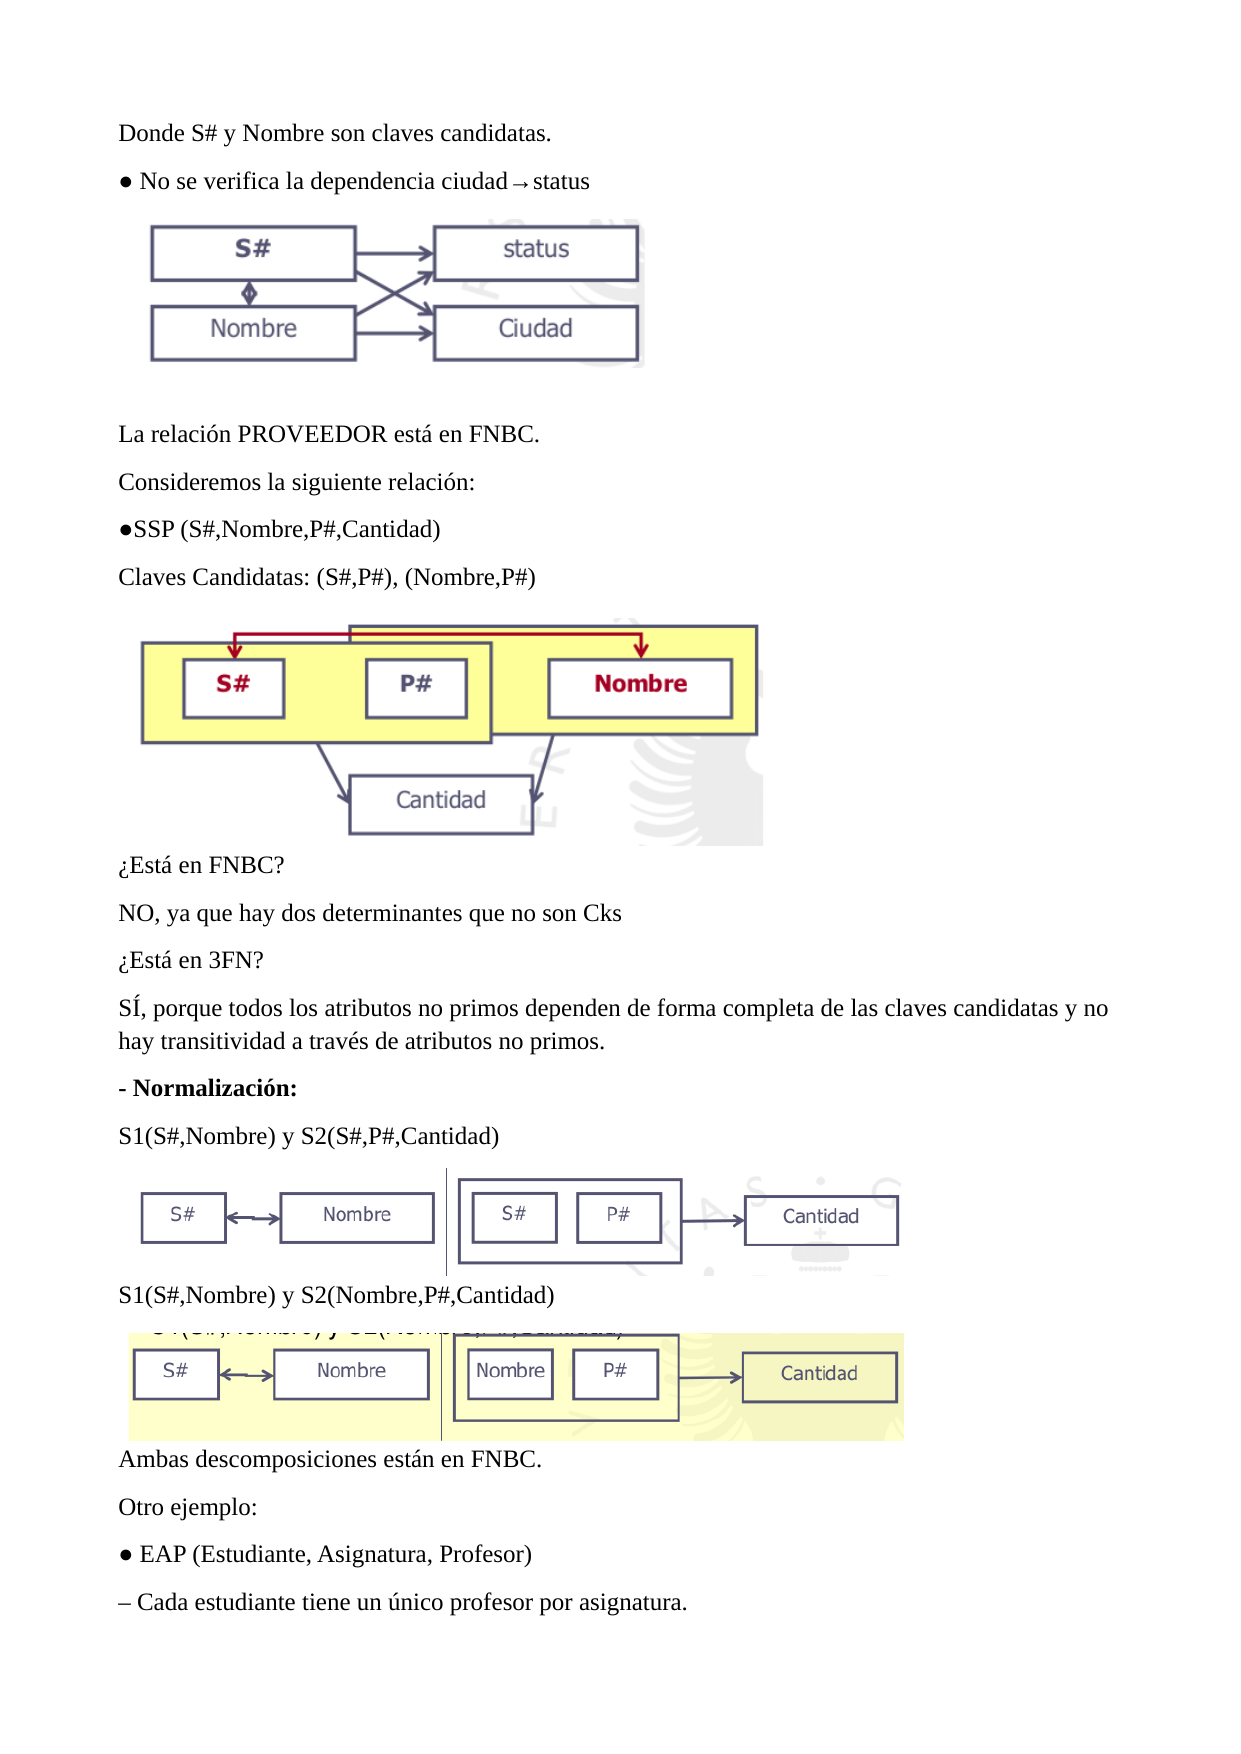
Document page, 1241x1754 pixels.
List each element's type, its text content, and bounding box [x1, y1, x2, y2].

text NO, ya que hay dos determinantes que no son Cks [118, 898, 1122, 926]
text Ambas descomposiciones están en FNBC. [118, 1328, 1122, 1473]
text ¿Está en 3FN? [118, 945, 1122, 974]
text Otro ejemplo: [118, 1492, 1122, 1521]
picture [129, 1168, 905, 1276]
text ●SSP (S#,Nombre,P#,Cantidad) [118, 514, 1122, 543]
text ● No se verifica la dependencia ciudad→status [118, 166, 1122, 194]
text - Normalización: [118, 1073, 1122, 1102]
text Consideremos la siguiente relación: [118, 467, 1122, 496]
text – Cada estudiante tiene un único profesor por asignatura. [118, 1587, 1122, 1616]
text Donde S# y Nombre son claves candidatas. [118, 118, 1122, 147]
text S1(S#,Nombre) y S2(Nombre,P#,Cantidad) [118, 1169, 1122, 1309]
picture [135, 618, 764, 846]
text ¿Está en FNBC? [118, 610, 1122, 879]
text ● EAP (Estudiante, Asignatura, Profesor) [118, 1539, 1122, 1568]
picture [128, 1333, 904, 1441]
text SÍ, porque todos los atributos no primos dependen de forma completa de las claves candidatas y no hay transitividad a través de atributos no primos. [118, 993, 1122, 1055]
text Claves Candidatas: (S#,P#), (Nombre,P#) [118, 562, 1122, 591]
picture [146, 219, 645, 368]
text La relación PROVEEDOR está en FNBC. [118, 419, 1122, 448]
text S1(S#,Nombre) y S2(S#,P#,Cantidad) [118, 1121, 1122, 1150]
